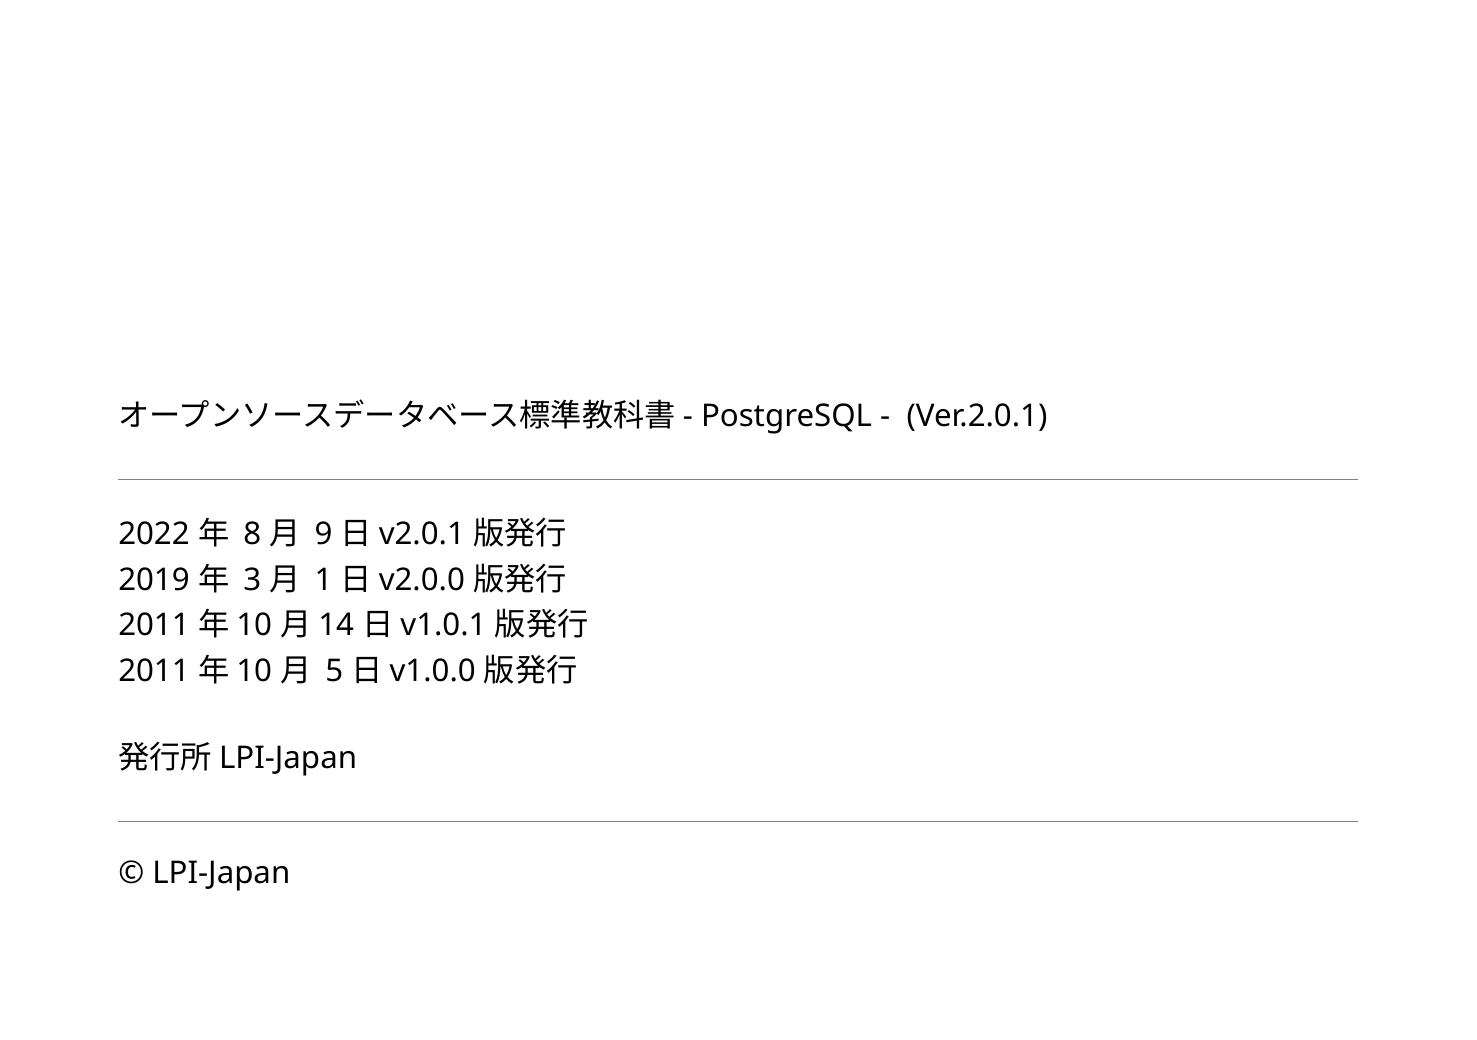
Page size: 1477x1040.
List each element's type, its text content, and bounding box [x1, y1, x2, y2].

text 2011 年 10 月 14 日 v1.0.1 版発行 [118, 599, 1358, 645]
text 2022 年 8 月 9 日 v2.0.1 版発行 [118, 508, 1358, 554]
text 2011 年 10 月 5 日 v1.0.0 版発行 [118, 645, 1358, 690]
text 2019 年 3 月 1 日 v2.0.0 版発行 [118, 554, 1358, 599]
text © LPI-Japan [118, 851, 1358, 893]
text オープンソースデータベース標準教科書 - PostgreSQL - (Ver.2.0.1) [118, 391, 1358, 436]
text 発行所 LPI-Japan [118, 733, 1358, 778]
